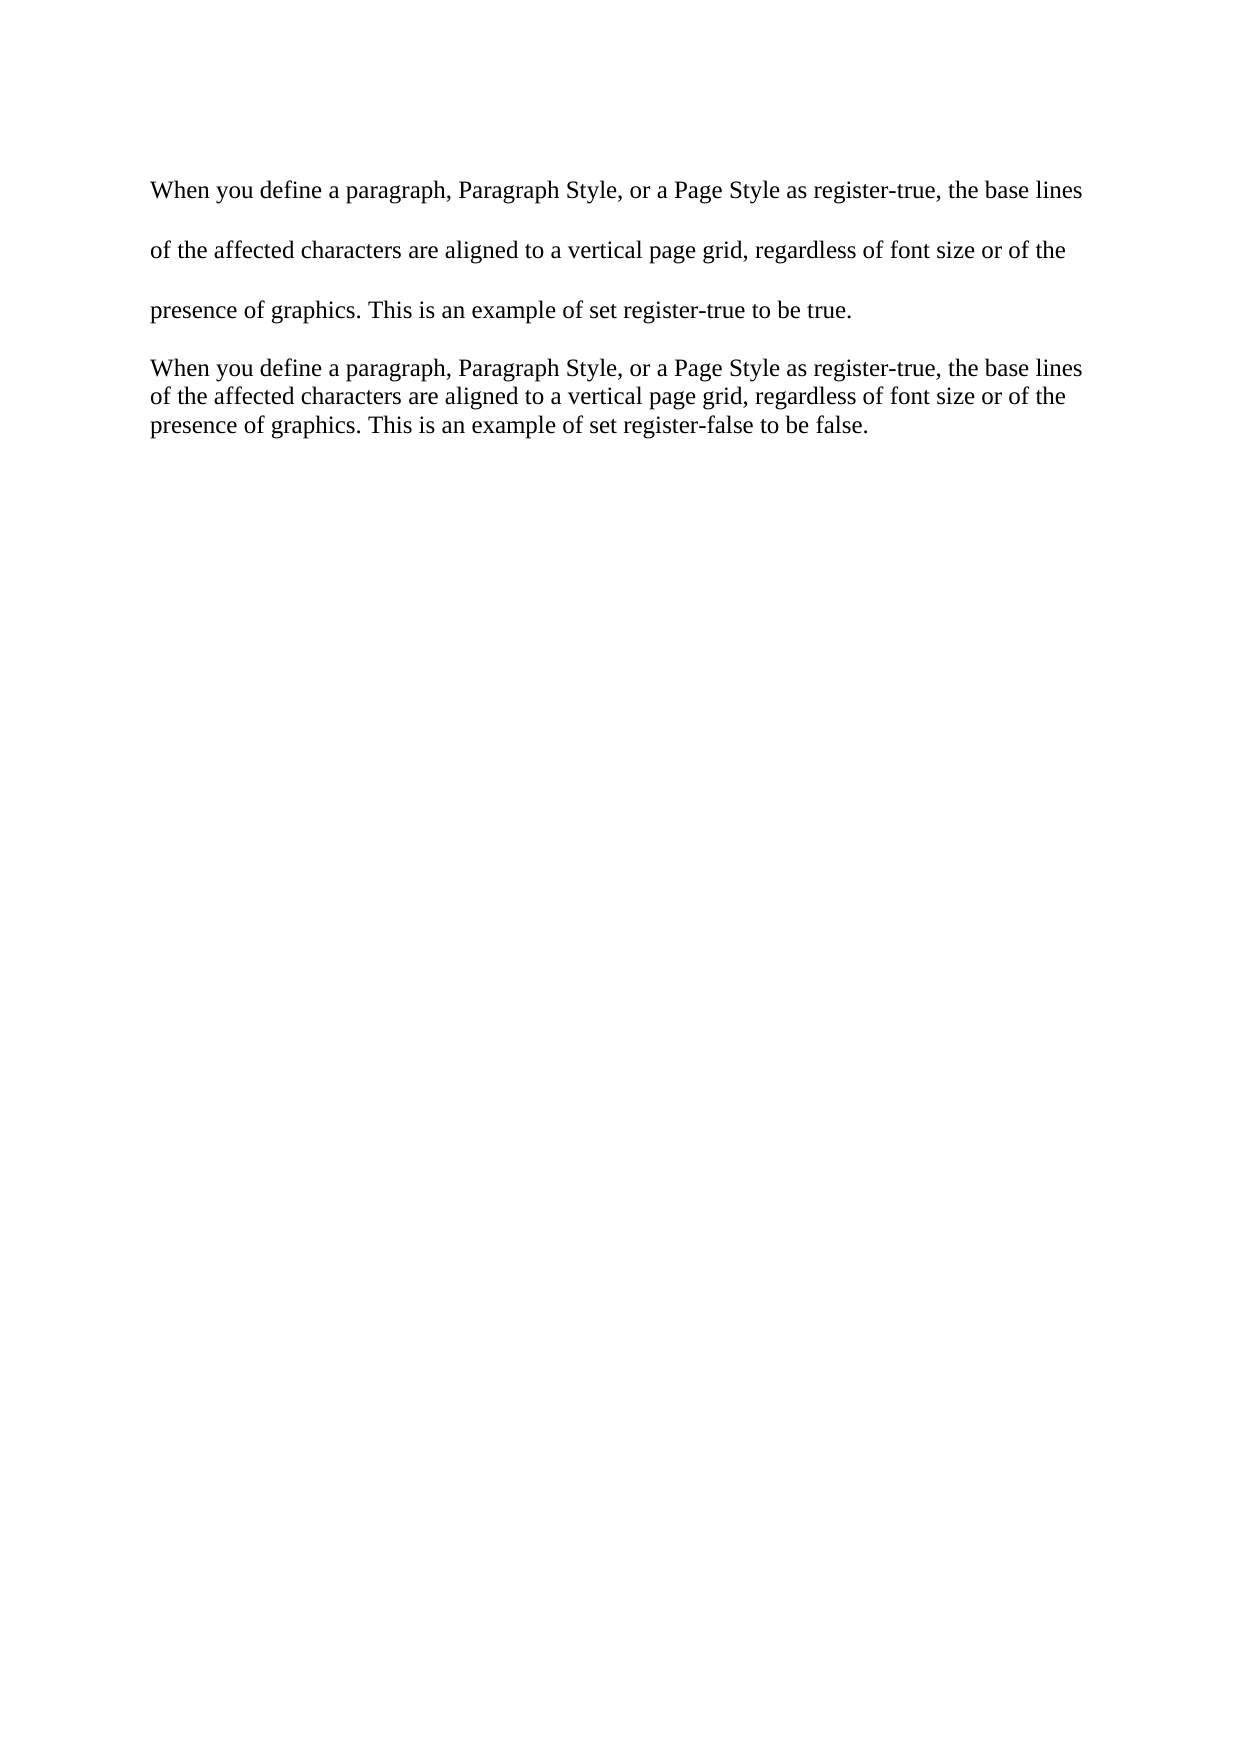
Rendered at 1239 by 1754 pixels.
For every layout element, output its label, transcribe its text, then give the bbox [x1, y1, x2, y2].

text When you define a paragraph, Paragraph Style, or a Page Style as register-true, the base lines of the affected characters are aligned to a vertical page grid, regardless of font size or of the presence of graphics. This is an example of set register-true to be true. [150, 150, 1089, 324]
text When you define a paragraph, Paragraph Style, or a Page Style as register-true, the base lines of the affected characters are aligned to a vertical page grid, regardless of font size or of the presence of graphics. This is an example of set register-false to be false. [150, 353, 1089, 439]
